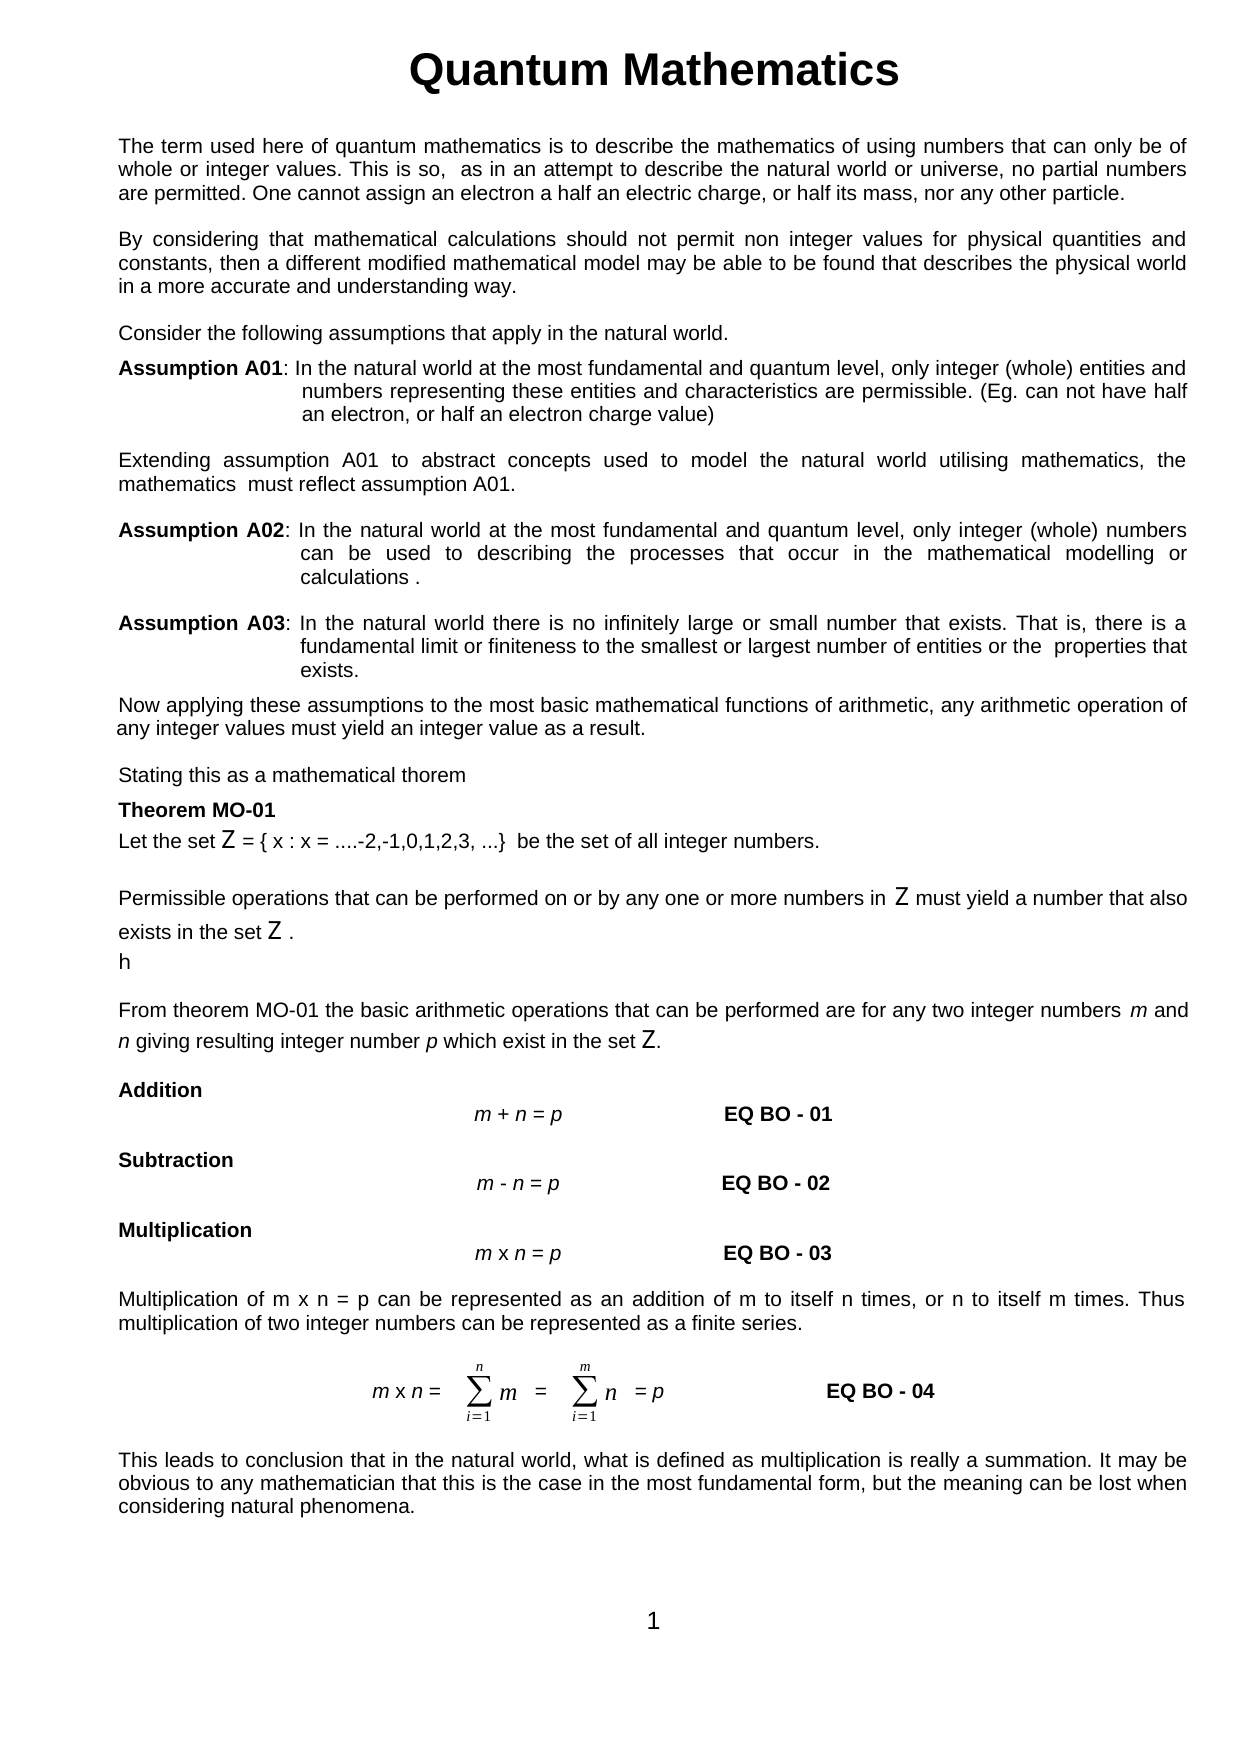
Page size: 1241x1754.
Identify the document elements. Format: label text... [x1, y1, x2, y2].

text Stating this as a mathematical thorem [116, 763, 1188, 786]
text Permissible operations that can be performed on or by any one or more numbers in Z must yield a number that also exists in the set Z . [118, 879, 1188, 947]
text m + n = p EQ BO - 01 [118, 1102, 1188, 1125]
text The term used here of quantum mathematics is to describe the mathematics of using numbers that can only be of whole or integer values. This is so, as in an attempt to describe the natural world or universe, no partial numbers are permitted. One cannot assign an electron a half an electric charge, or half its mass, nor any other particle. [118, 135, 1188, 204]
text Assumption A01: In the natural world at the most fundamental and quantum level, only integer (whole) entities and numbers representing these entities and characteristics are permissible. (Eg. can not have half an electron, or half an electron charge value) [118, 356, 1188, 426]
text m x n = = = p EQ BO - 04 [118, 1358, 1188, 1425]
text Now applying these assumptions to the most basic mathematical functions of arithmetic, any arithmetic operation of any integer values must yield an integer value as a result. [116, 693, 1188, 739]
text Assumption A03: In the natural world there is no infinitely large or small number that exists. That is, there is a fundamental limit or finiteness to the smallest or largest number of entities or the properties that exists. [118, 612, 1188, 681]
text Addition [118, 1079, 1188, 1102]
text Multiplication [118, 1218, 1188, 1242]
text Consider the following assumptions that apply in the natural world. [118, 321, 1188, 344]
text m x n = p EQ BO - 03 [118, 1242, 1188, 1265]
text Extending assumption A01 to abstract concepts used to model the natural world utilising mathematics, the mathematics must reflect assumption A01. [118, 449, 1188, 496]
text By considering that mathematical calculations should not permit non integer values for physical quantities and constants, then a different modified mathematical model may be able to be found that describes the physical world in a more accurate and understanding way. [118, 228, 1188, 298]
text From theorem MO-01 the basic arithmetic operations that can be performed are for any two integer numbers m and n giving resulting integer number p which exist in the set Z. [118, 998, 1188, 1056]
text Let the set Z = { x : x = ....-2,-1,0,1,2,3, ...} be the set of all integer numbers. [118, 821, 1188, 855]
text m - n = p EQ BO - 02 [118, 1172, 1188, 1195]
text Subtraction [118, 1149, 1188, 1172]
text This leads to conclusion that in the natural world, what is defined as multiplication is really a summation. It may be obvious to any mathematician that this is the case in the most fundamental form, but the meaning can be lost when considering natural phenomena. [118, 1448, 1188, 1518]
text Theorem MO-01 [118, 798, 1188, 821]
text Quantum Mathematics [118, 44, 1190, 95]
text Multiplication of m x n = p can be represented as an addition of m to itself n times, or n to itself m times. Thus multiplication of two integer numbers can be represented as a finite series. [118, 1288, 1188, 1334]
text h [118, 947, 1188, 975]
text Assumption A02: In the natural world at the most fundamental and quantum level, only integer (whole) numbers can be used to describing the processes that occur in the mathematical modelling or calculations . [118, 519, 1188, 588]
